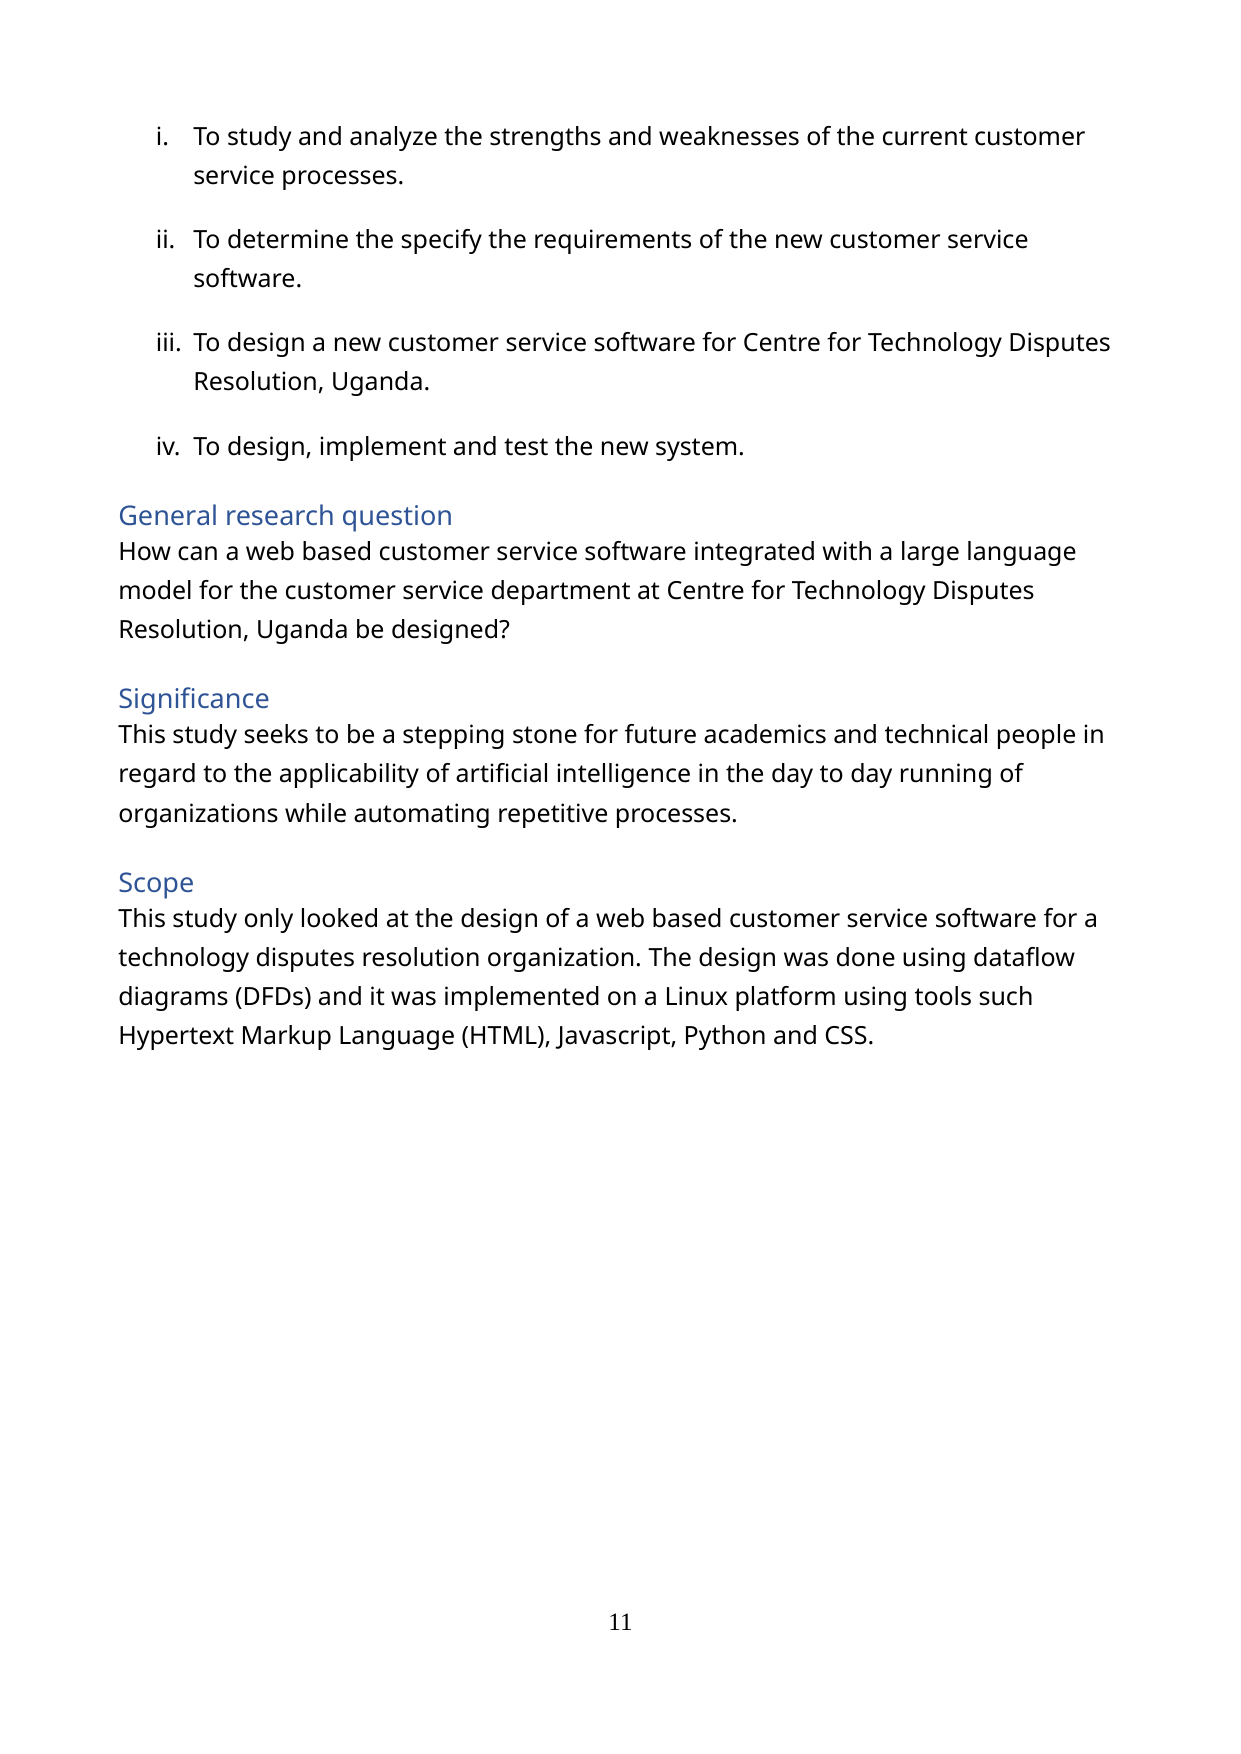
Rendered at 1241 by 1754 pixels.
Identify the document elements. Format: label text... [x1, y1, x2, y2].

subtitle General research question [118, 496, 1122, 533]
text This study only looked at the design of a web based customer service software for a technology disputes resolution organization. The design was done using dataflow diagrams (DFDs) and it was implemented on a Linux platform using tools such Hypertext Markup Language (HTML), Javascript, Python and CSS. [118, 900, 1122, 1052]
list To design, implement and test the new system. [156, 428, 1122, 462]
text This study seeks to be a stepping stone for future academics and technical people in regard to the applicability of artificial intelligence in the day to day running of organizations while automating repetitive processes. [118, 717, 1122, 829]
list To determine the specify the requirements of the new customer service software. [156, 221, 1122, 295]
subtitle Scope [118, 863, 1122, 900]
list To study and analyze the strengths and weaknesses of the current customer service processes. [156, 118, 1122, 191]
list To design a new customer service software for Centre for Technology Disputes Resolution, Uganda. [156, 325, 1122, 398]
subtitle Significance [118, 680, 1122, 717]
text How can a web based customer service software integrated with a large language model for the customer service department at Centre for Technology Disputes Resolution, Uganda be designed? [118, 533, 1122, 646]
